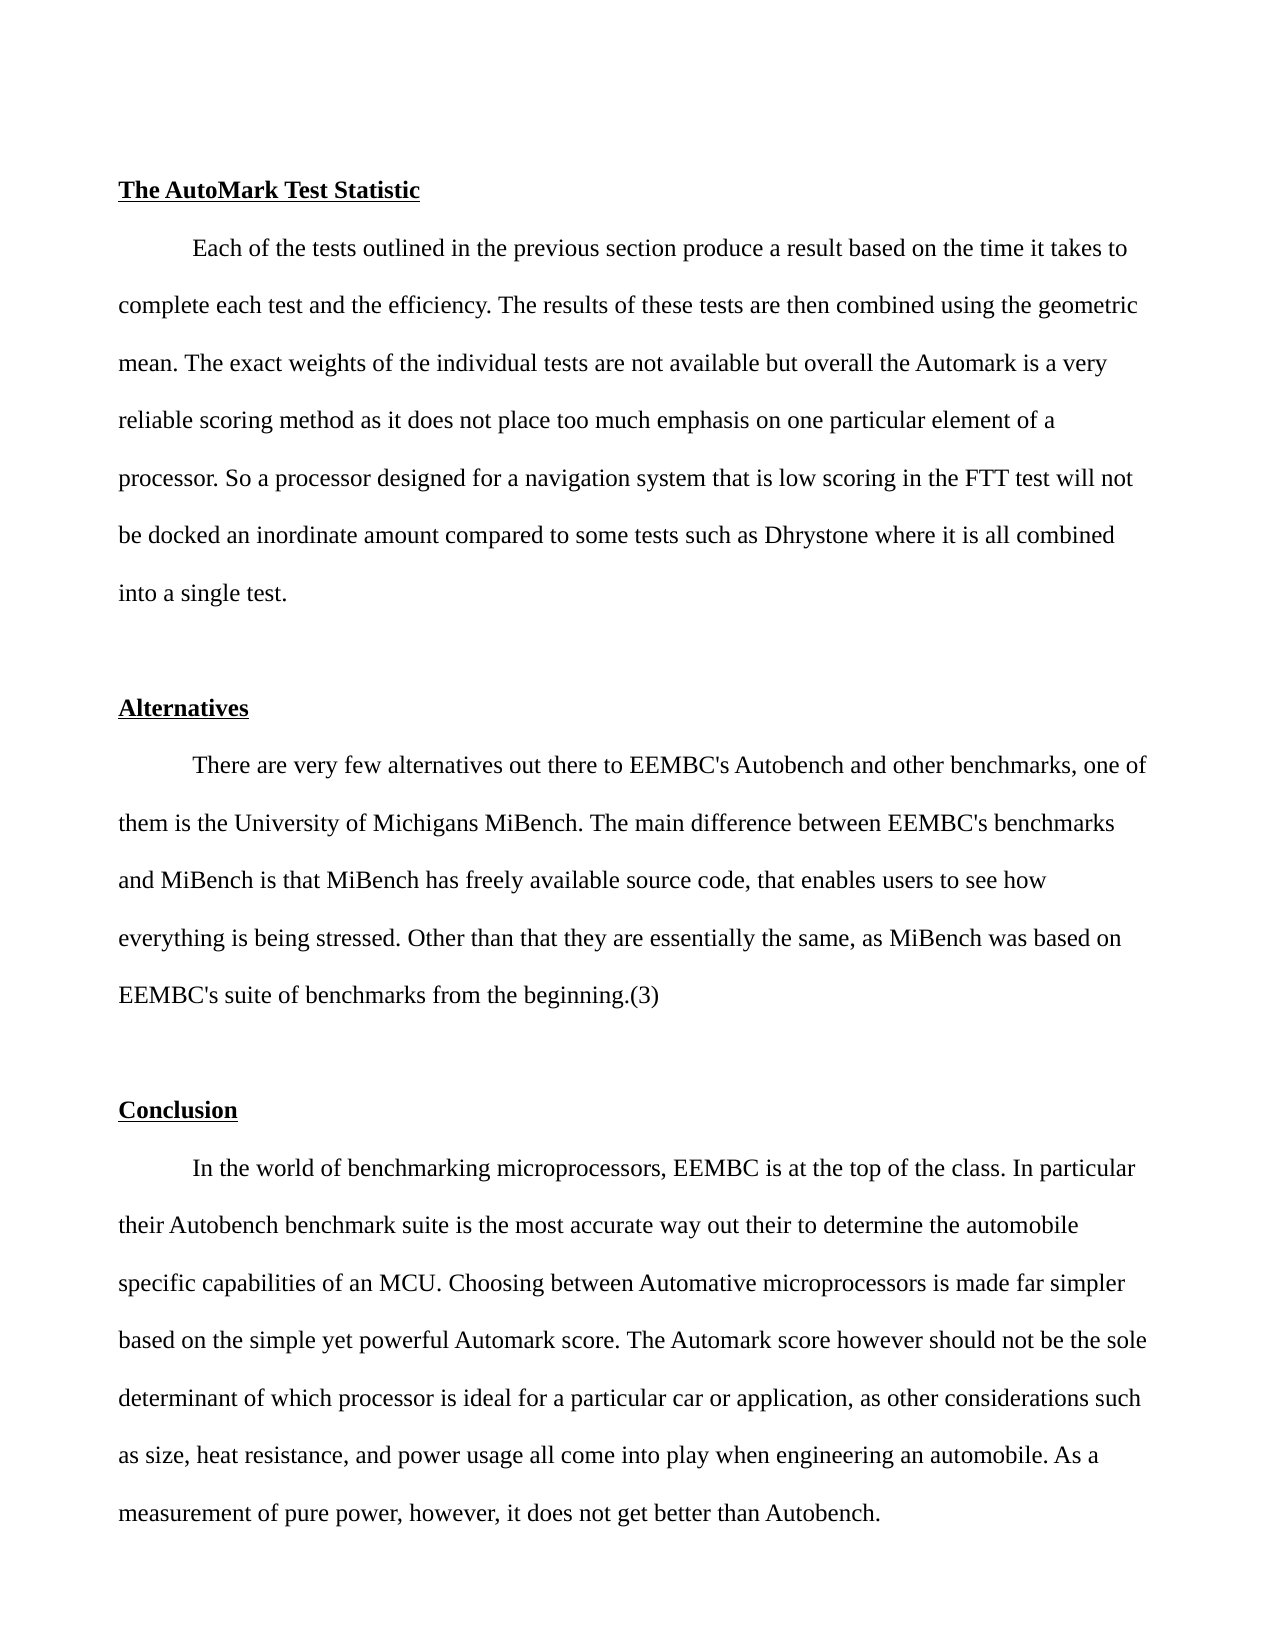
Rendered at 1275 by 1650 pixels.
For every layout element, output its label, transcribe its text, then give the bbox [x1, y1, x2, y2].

text Alternatives [118, 693, 1157, 722]
text There are very few alternatives out there to EEMBC's Autobench and other benchmarks, one of them is the University of Michigans MiBench. The main difference between EEMBC's benchmarks and MiBench is that MiBench has freely available source code, that enables users to see how everything is being stressed. Other than that they are essentially the same, as MiBench was based on EEMBC's suite of benchmarks from the beginning.(3) [118, 751, 1157, 1009]
text The AutoMark Test Statistic [118, 176, 1157, 204]
text Conclusion [118, 1096, 1157, 1124]
text In the world of benchmarking microprocessors, EEMBC is at the top of the class. In particular their Autobench benchmark suite is the most accurate way out their to determine the automobile specific capabilities of an MCU. Choosing between Automative microprocessors is made far simpler based on the simple yet powerful Automark score. The Automark score however should not be the sole determinant of which processor is ideal for a particular car or application, as other considerations such as size, heat resistance, and power usage all come into play when engineering an automobile. As a measurement of pure power, however, it does not get better than Autobench. [118, 1153, 1157, 1527]
text Each of the tests outlined in the previous section produce a result based on the time it takes to complete each test and the efficiency. The results of these tests are then combined using the geometric mean. The exact weights of the individual tests are not available but overall the Automark is a very reliable scoring method as it does not place too much emphasis on one particular element of a processor. So a processor designed for a navigation system that is low scoring in the FTT test will not be docked an inordinate amount compared to some tests such as Dhrystone where it is all combined into a single test. [118, 233, 1157, 607]
